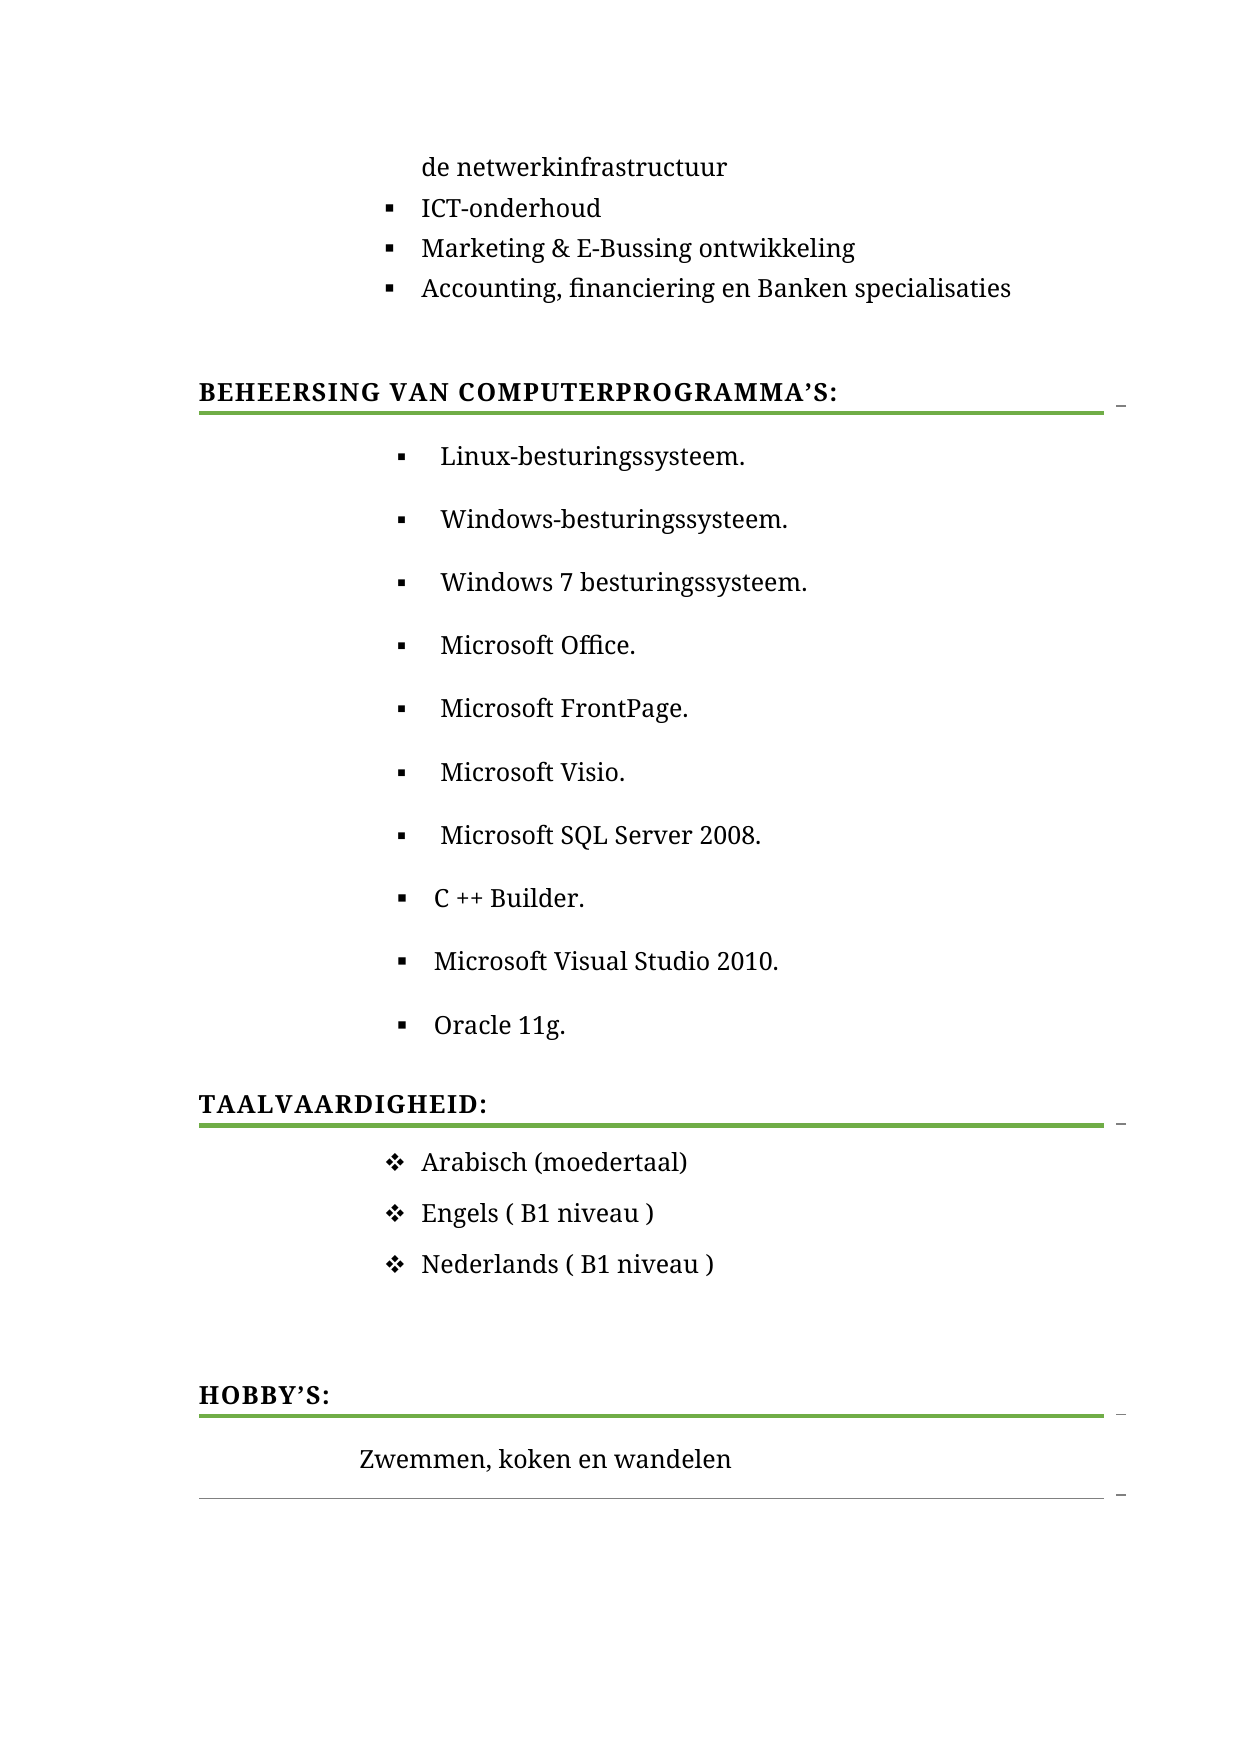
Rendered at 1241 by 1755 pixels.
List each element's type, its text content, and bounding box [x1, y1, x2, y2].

table_cell [1115, 1064, 1127, 1145]
table_cell [187, 432, 335, 1064]
table_cell Hobby’s: [187, 1355, 1115, 1435]
table_cell [187, 1435, 1115, 1512]
table_cell [1115, 1145, 1127, 1355]
table_cell [1115, 1355, 1127, 1435]
table_header Zwemmen, koken en wandelen [348, 1435, 1115, 1498]
table_cell Taalvaardigheid: [187, 1064, 1115, 1145]
table_cell Arabisch (moedertaal) Engels ( B1 niveau ) Nederlands ( B1 niveau ) [335, 1145, 1115, 1355]
table_cell Linux-besturingssysteem. Windows-besturingssysteem. Windows 7 besturingssysteem. Microsoft Office. Microsoft FrontPage. Microsoft Visio. Microsoft SQL Server 2008. C ++ Builder. Microsoft Visual Studio 2010. Oracle 11g. [335, 432, 1115, 1064]
table_cell de netwerkinfrastructuur ICT-onderhoud Marketing & E-Bussing ontwikkeling Accounting, financiering en Banken specialisaties [335, 150, 1115, 352]
table_cell [1115, 1435, 1127, 1512]
table_header [199, 1435, 348, 1498]
table_cell [187, 150, 335, 352]
table_cell [187, 1145, 335, 1355]
table_cell [1115, 432, 1127, 1064]
table_cell [1115, 150, 1127, 352]
table_cell Beheersing van computerprogramma’s: [187, 352, 1115, 432]
table_cell [1115, 352, 1127, 432]
